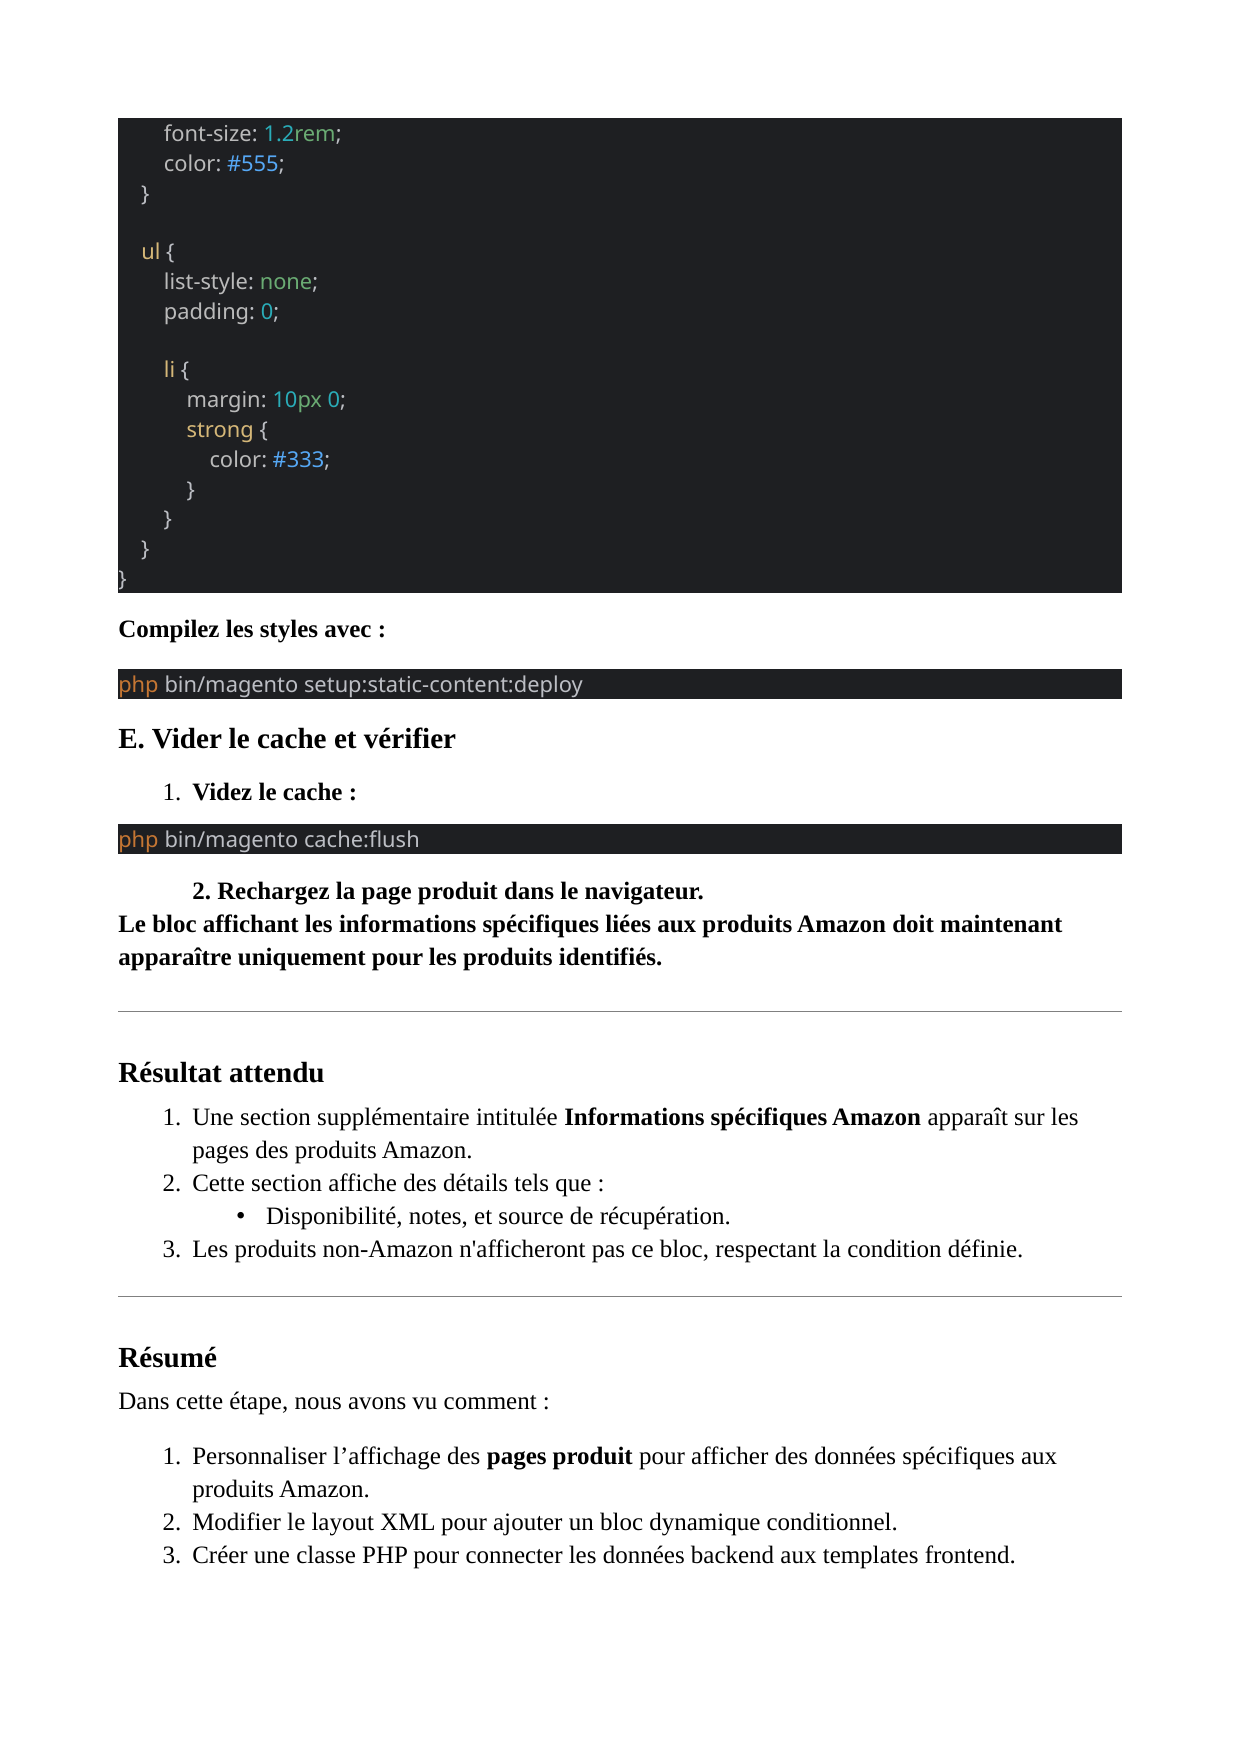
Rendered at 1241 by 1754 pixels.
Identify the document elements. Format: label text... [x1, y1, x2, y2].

list Personnaliser l’affichage des pages produit pour afficher des données spécifiques aux produits Amazon. [162, 1441, 1122, 1503]
list Modifier le layout XML pour ajouter un bloc dynamique conditionnel. [162, 1507, 1122, 1536]
subtitle Résumé [118, 1340, 1122, 1374]
text font-size: 1.2rem; color: #555; } ul { list-style: none; padding: 0; li { margin: 10px 0; strong { color: #333; } } } } [118, 118, 1122, 593]
text php bin/magento setup:static-content:deploy [118, 669, 1122, 699]
text 2. Rechargez la page produit dans le navigateur. Le bloc affichant les informations spécifiques liées aux produits Amazon doit maintenant apparaître uniquement pour les produits identifiés. [118, 876, 1122, 971]
list Cette section affiche des détails tels que : [162, 1168, 1122, 1196]
list Disponibilité, notes, et source de récupération. [236, 1201, 1122, 1229]
list Les produits non-Amazon n'afficheront pas ce bloc, respectant la condition définie. [162, 1234, 1122, 1262]
text Compilez les styles avec : [118, 614, 1122, 643]
list Une section supplémentaire intitulée Informations spécifiques Amazon apparaît sur les pages des produits Amazon. [162, 1102, 1122, 1163]
list Videz le cache : [162, 777, 1122, 805]
list Créer une classe PHP pour connecter les données backend aux templates frontend. [162, 1540, 1122, 1569]
text Dans cette étape, nous avons vu comment : [118, 1386, 1122, 1415]
text php bin/magento cache:flush [118, 824, 1122, 854]
subtitle E. Vider le cache et vérifier [118, 721, 1122, 755]
subtitle Résultat attendu [118, 1056, 1122, 1089]
